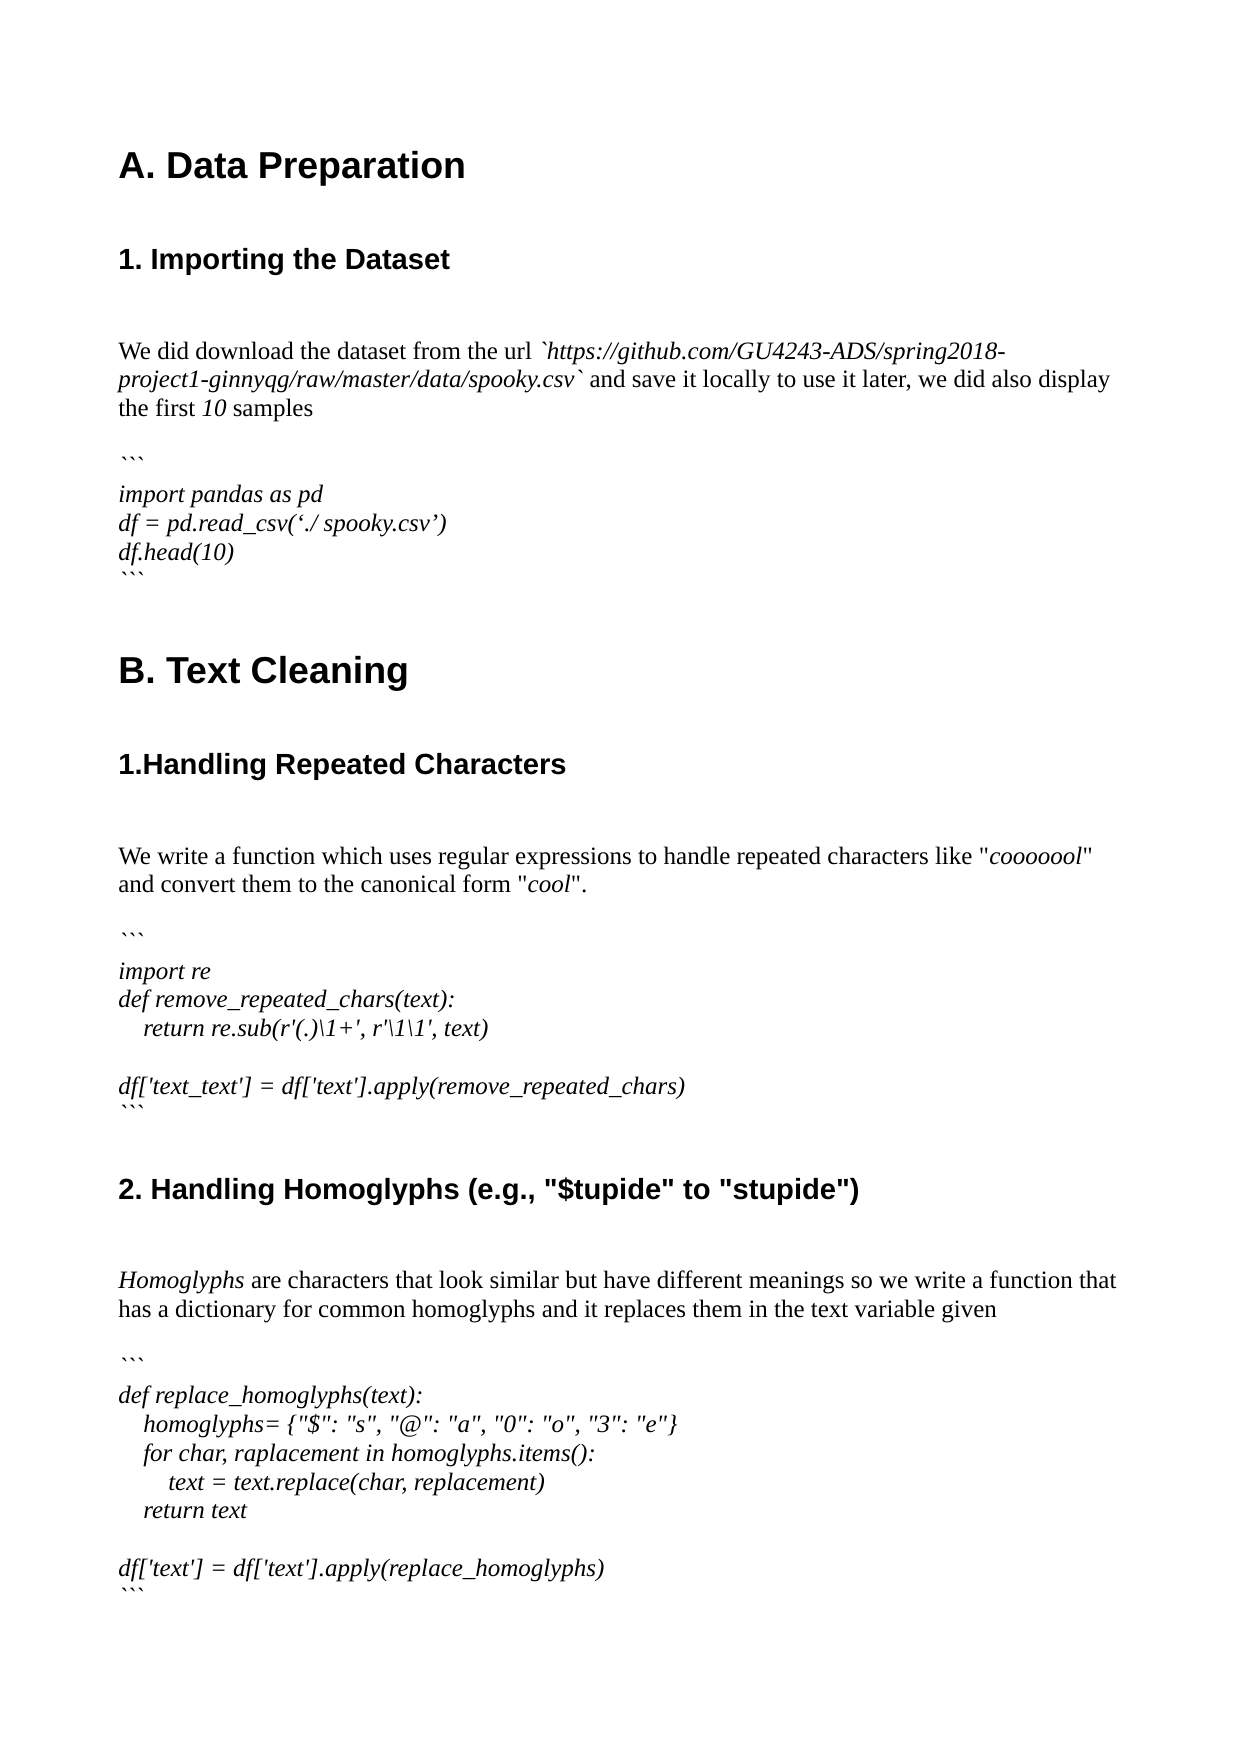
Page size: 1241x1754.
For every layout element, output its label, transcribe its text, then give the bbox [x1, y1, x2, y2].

text ``` [118, 1352, 1122, 1380]
text homoglyphs= {"$": "s", "@": "a", "0": "o", "3": "e"} [118, 1409, 1122, 1438]
text We did download the dataset from the url `https://github.com/GU4243-ADS/spring2018- [118, 336, 1122, 364]
text def replace_homoglyphs(text): [118, 1380, 1122, 1409]
subtitle 1. Importing the Dataset [118, 242, 1122, 276]
text df = pd.read_csv(‘./ spooky.csv’) [118, 508, 1122, 537]
text df['text'] = df['text'].apply(replace_homoglyphs) [118, 1553, 1122, 1582]
text df.head(10) [118, 537, 1122, 566]
text project1-ginnyqg/raw/master/data/spooky.csv` and save it locally to use it later, we did also display the first 10 samples [118, 364, 1122, 422]
text ``` [118, 1099, 1122, 1128]
subtitle 1.Handling Repeated Characters [118, 747, 1122, 781]
subtitle B. Text Cleaning [118, 648, 1122, 691]
text ``` [118, 1582, 1122, 1610]
text ``` [118, 566, 1122, 594]
text ``` [118, 451, 1122, 479]
text import pandas as pd [118, 479, 1122, 508]
text import re [118, 956, 1122, 984]
text We write a function which uses regular expressions to handle repeated characters like "cooooool" and convert them to the canonical form "cool". [118, 841, 1122, 898]
text def remove_repeated_chars(text): [118, 984, 1122, 1013]
subtitle 2. Handling Homoglyphs (e.g., "$tupide" to "stupide") [118, 1172, 1122, 1205]
text Homoglyphs are characters that look similar but have different meanings so we write a function that has a dictionary for common homoglyphs and it replaces them in the text variable given [118, 1265, 1122, 1323]
text df['text_text'] = df['text'].apply(remove_repeated_chars) [118, 1071, 1122, 1099]
text ``` [118, 927, 1122, 956]
text return text [118, 1495, 1122, 1524]
text return re.sub(r'(.)\1+', r'\1\1', text) [118, 1013, 1122, 1042]
text text = text.replace(char, replacement) [118, 1467, 1122, 1495]
subtitle A. Data Preparation [118, 143, 1122, 186]
text for char, raplacement in homoglyphs.items(): [118, 1438, 1122, 1467]
